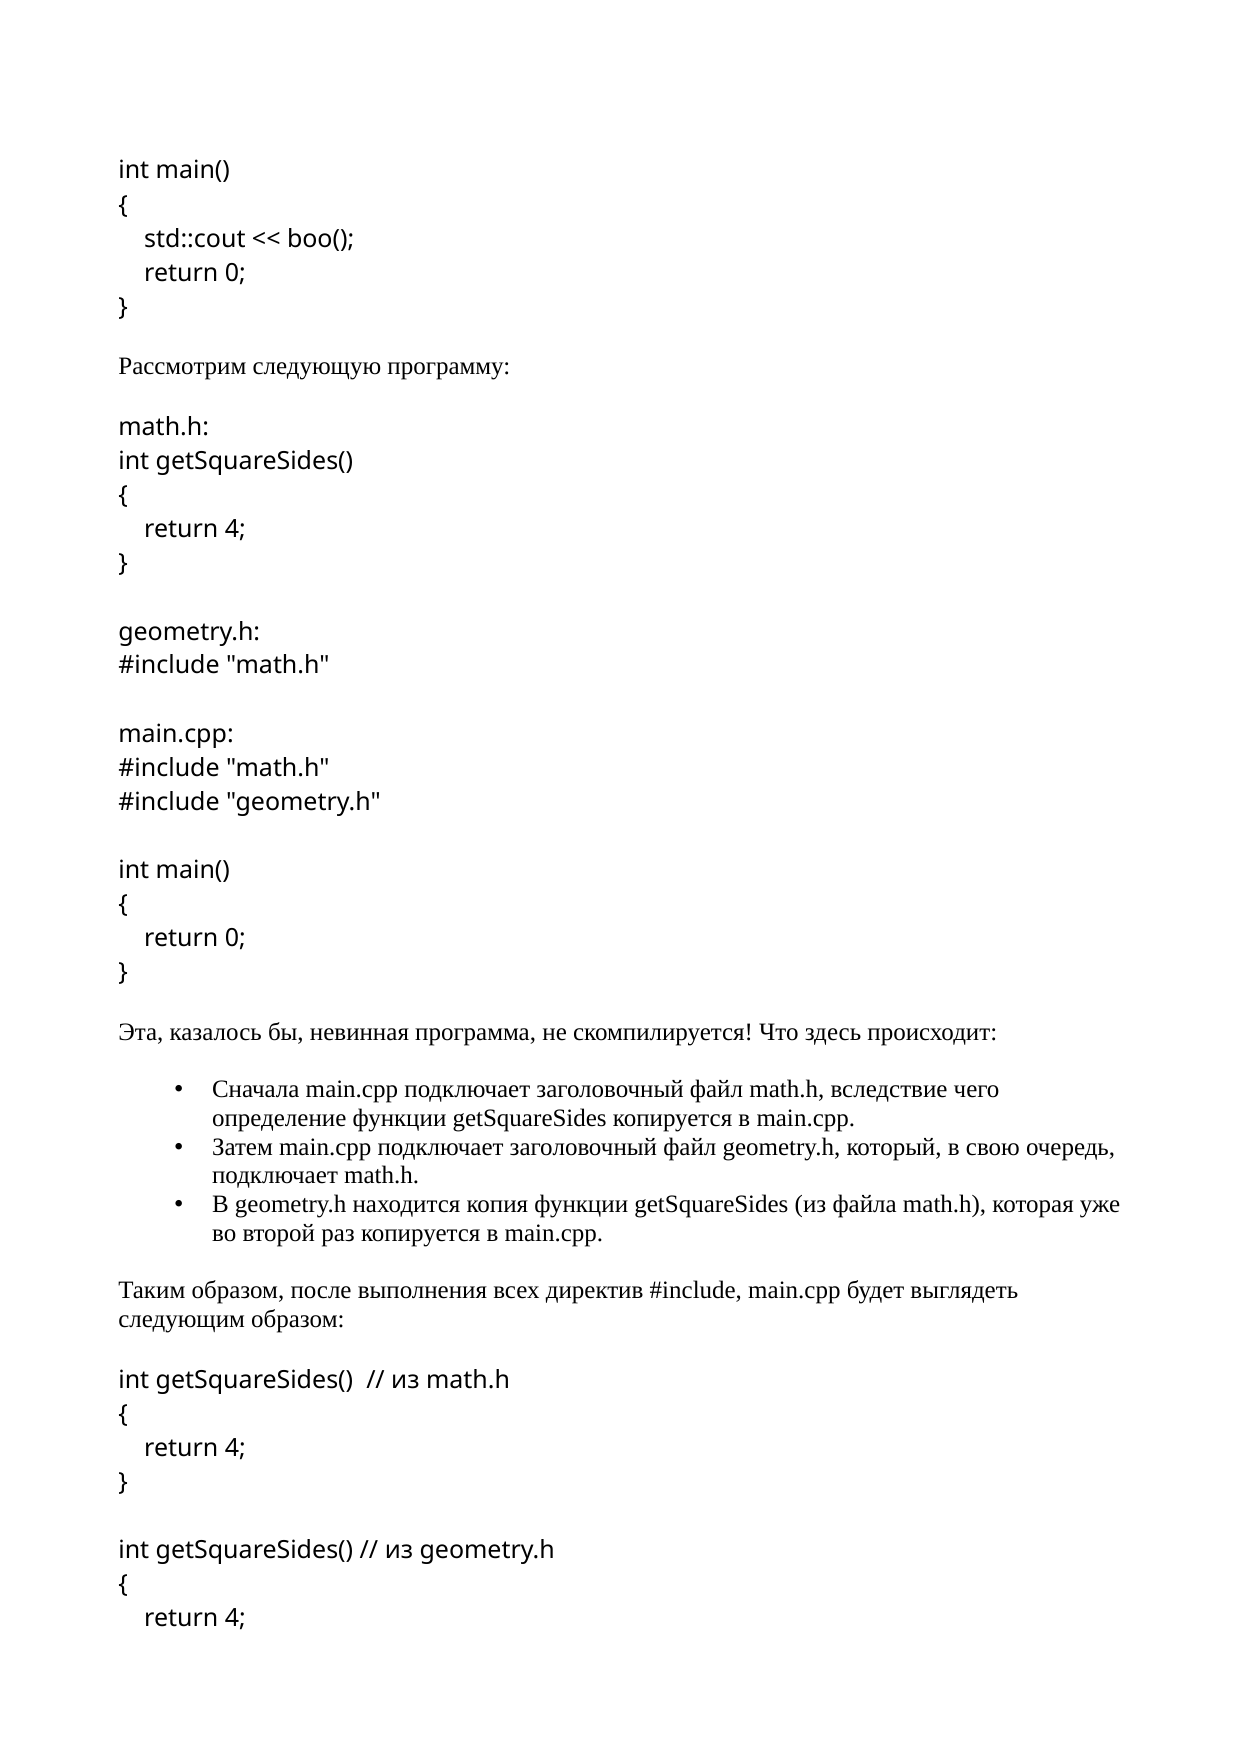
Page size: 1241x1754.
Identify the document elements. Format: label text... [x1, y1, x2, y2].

text int main() [118, 852, 1122, 886]
text { [118, 1566, 1122, 1600]
text return 4; [118, 1430, 1122, 1464]
text int main() [118, 152, 1122, 186]
text { [118, 477, 1122, 511]
text { [118, 1396, 1122, 1430]
text return 4; [118, 1600, 1122, 1634]
text int getSquareSides() // из geometry.h [118, 1532, 1122, 1566]
text int getSquareSides() [118, 443, 1122, 477]
text Таким образом, после выполнения всех директив #include, main.cpp будет выглядеть следующим образом: [118, 1275, 1122, 1333]
text Рассмотрим следующую программу: [118, 351, 1122, 380]
text } [118, 288, 1122, 322]
list Сначала main.cpp подключает заголовочный файл math.h, вследствие чего определение функции getSquareSides копируется в main.cpp. [174, 1074, 1122, 1132]
text math.h: [118, 409, 1122, 443]
text return 0; [118, 254, 1122, 288]
text #include "geometry.h" [118, 783, 1122, 817]
text } [118, 545, 1122, 579]
text { [118, 886, 1122, 920]
text geometry.h: [118, 613, 1122, 647]
text return 0; [118, 920, 1122, 954]
text { [118, 186, 1122, 220]
text #include "math.h" [118, 749, 1122, 783]
list В geometry.h находится копия функции getSquareSides (из файла math.h), которая уже во второй раз копируется в main.cpp. [174, 1189, 1122, 1247]
text } [118, 1464, 1122, 1498]
text } [118, 954, 1122, 988]
list Затем main.cpp подключает заголовочный файл geometry.h, который, в свою очередь, подключает math.h. [174, 1132, 1122, 1189]
text #include "math.h" [118, 647, 1122, 681]
text return 4; [118, 511, 1122, 545]
text int getSquareSides() // из math.h [118, 1362, 1122, 1396]
text std::cout << boo(); [118, 220, 1122, 254]
text Эта, казалось бы, невинная программа, не скомпилируется! Что здесь происходит: [118, 1017, 1122, 1045]
text main.cpp: [118, 715, 1122, 749]
